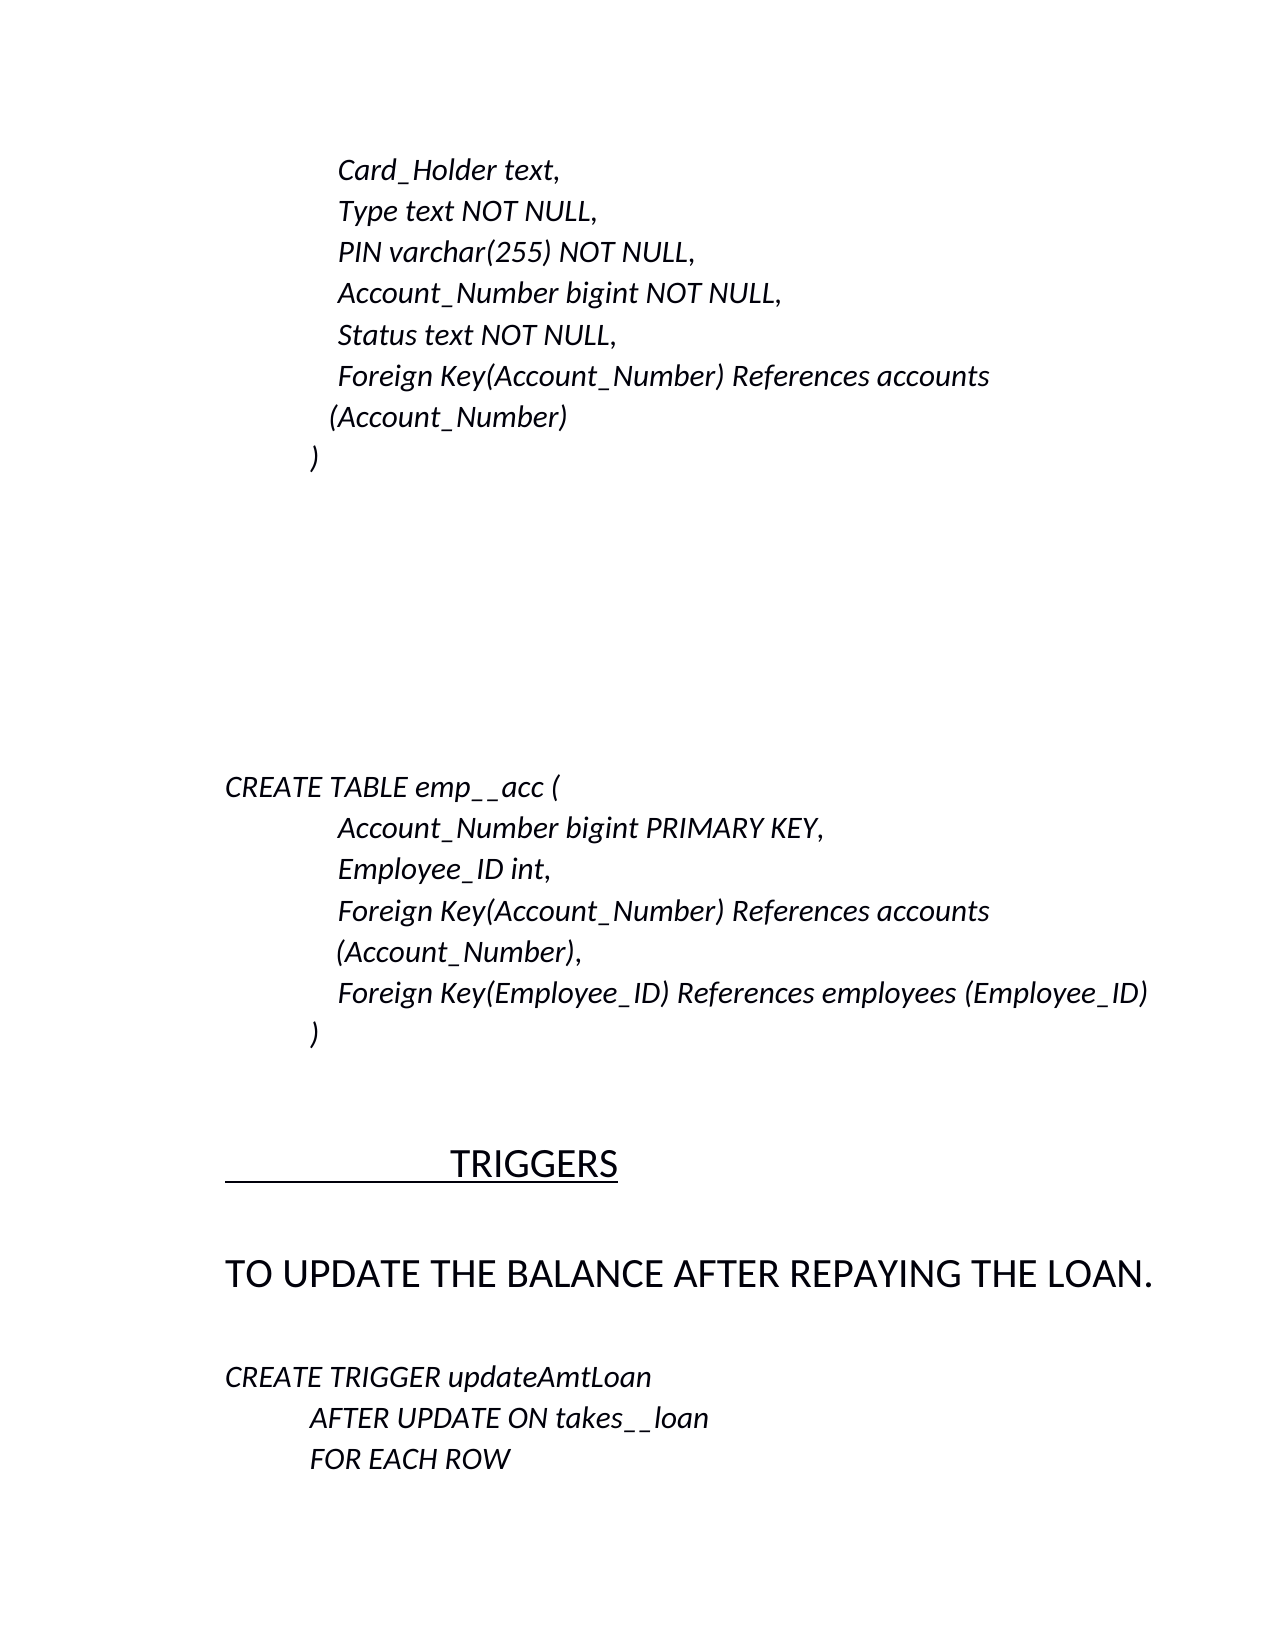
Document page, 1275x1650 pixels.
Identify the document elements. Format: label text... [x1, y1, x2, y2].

list AFTER UPDATE ON takes__loan [225, 1398, 1196, 1436]
list Foreign Key(Employee_ID) References employees (Employee_ID) [225, 973, 1196, 1011]
list Account_Number bigint PRIMARY KEY, [225, 808, 1196, 846]
list FOR EACH ROW [225, 1439, 1196, 1477]
list ) [225, 1014, 1196, 1052]
list Employee_ID int, [225, 849, 1196, 888]
list CREATE TRIGGER updateAmtLoan [225, 1357, 1196, 1395]
list TRIGGERS [225, 1137, 1196, 1188]
list Foreign Key(Account_Number) References accounts (Account_Number) [225, 356, 1196, 435]
list Foreign Key(Account_Number) References accounts (Account_Number), [225, 891, 1196, 970]
list ) [225, 438, 1196, 476]
list CREATE TABLE emp__acc ( [225, 767, 1196, 805]
list TO UPDATE THE BALANCE AFTER REPAYING THE LOAN. [225, 1247, 1196, 1298]
list Status text NOT NULL, [225, 314, 1196, 353]
list Account_Number bigint NOT NULL, [225, 273, 1196, 312]
list Card_Holder text, [225, 150, 1196, 188]
list PIN varchar(255) NOT NULL, [225, 232, 1196, 270]
list Type text NOT NULL, [225, 191, 1196, 229]
